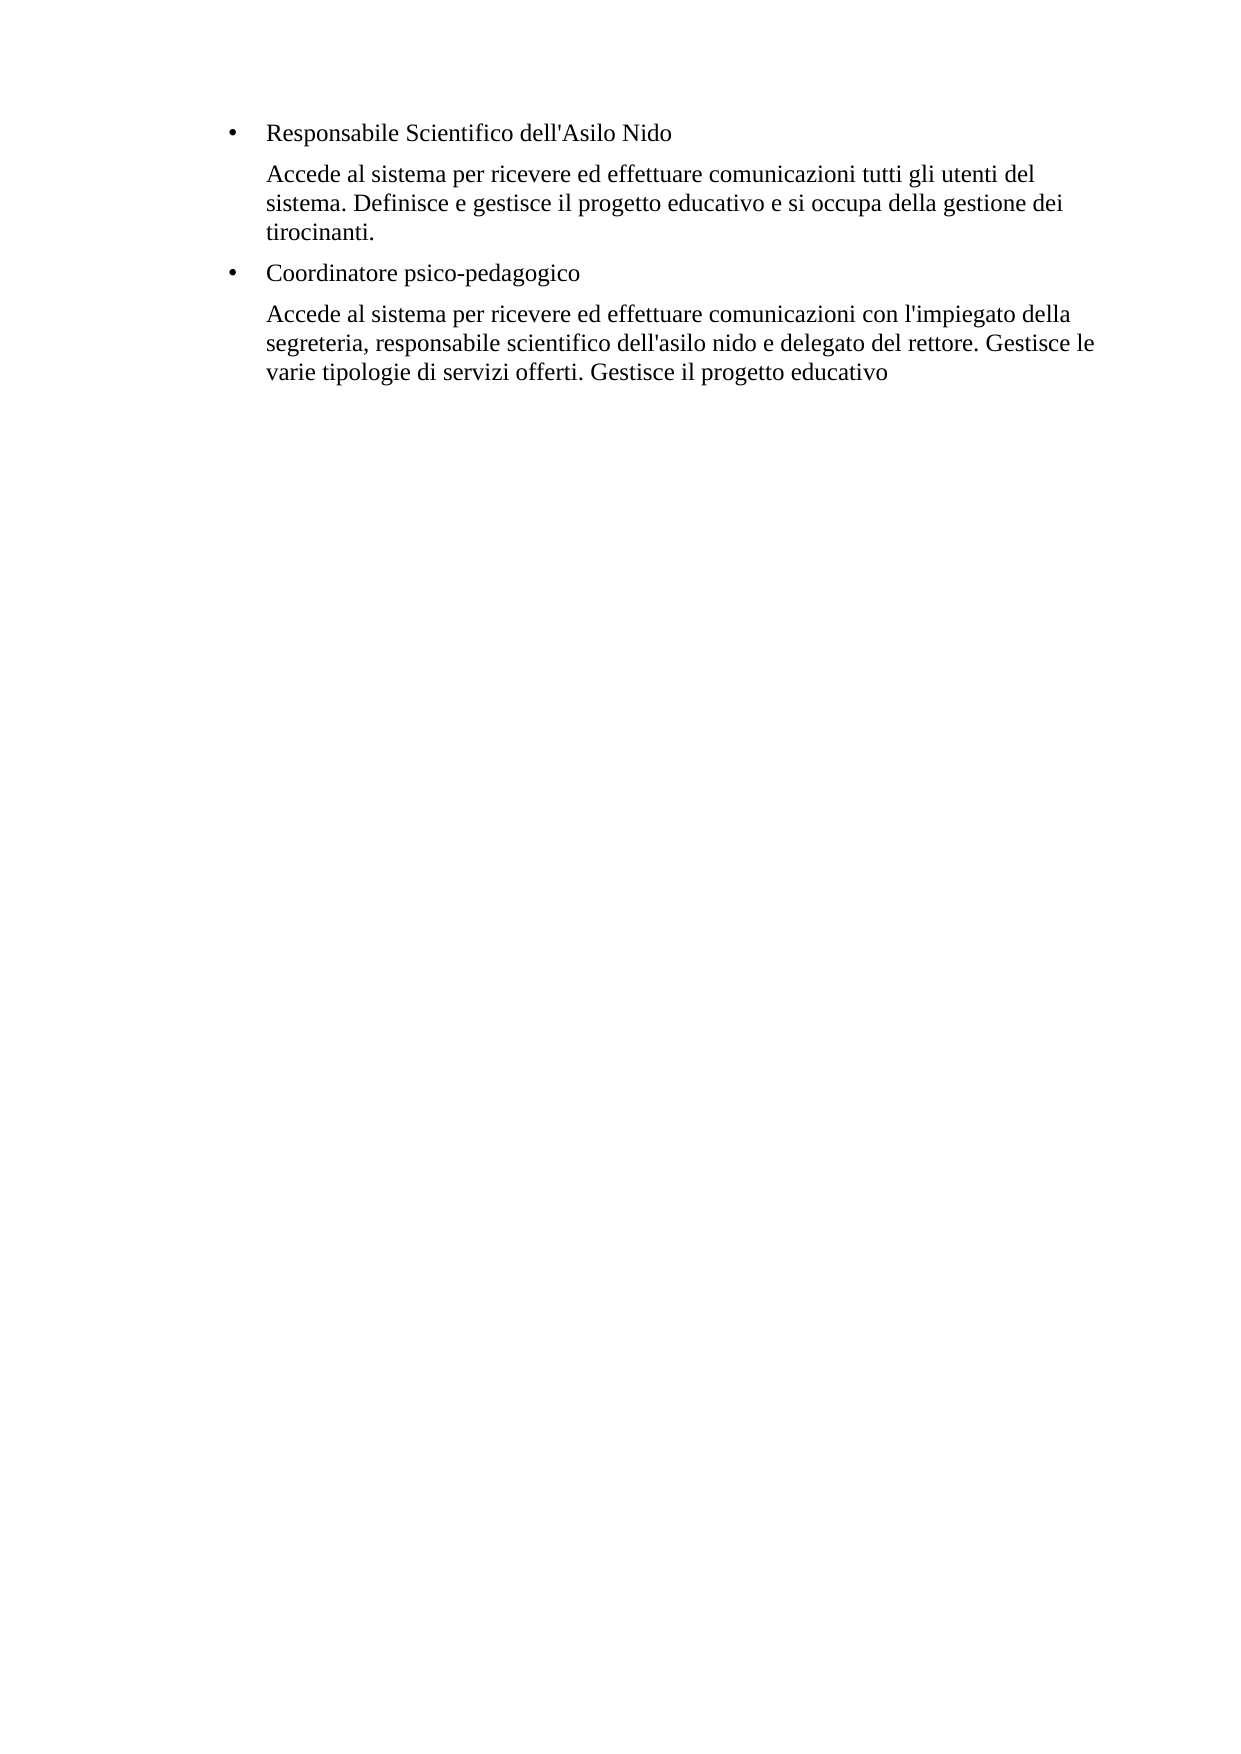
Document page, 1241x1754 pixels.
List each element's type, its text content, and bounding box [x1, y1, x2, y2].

list Responsabile Scientifico dell'Asilo Nido [228, 118, 1122, 147]
list Accede al sistema per ricevere ed effettuare comunicazioni tutti gli utenti del sistema. Definisce e gestisce il progetto educativo e si occupa della gestione dei tirocinanti. [228, 159, 1122, 246]
list Accede al sistema per ricevere ed effettuare comunicazioni con l'impiegato della segreteria, responsabile scientifico dell'asilo nido e delegato del rettore. Gestisce le varie tipologie di servizi offerti. Gestisce il progetto educativo [228, 299, 1122, 386]
list Coordinatore psico-pedagogico [228, 258, 1122, 287]
